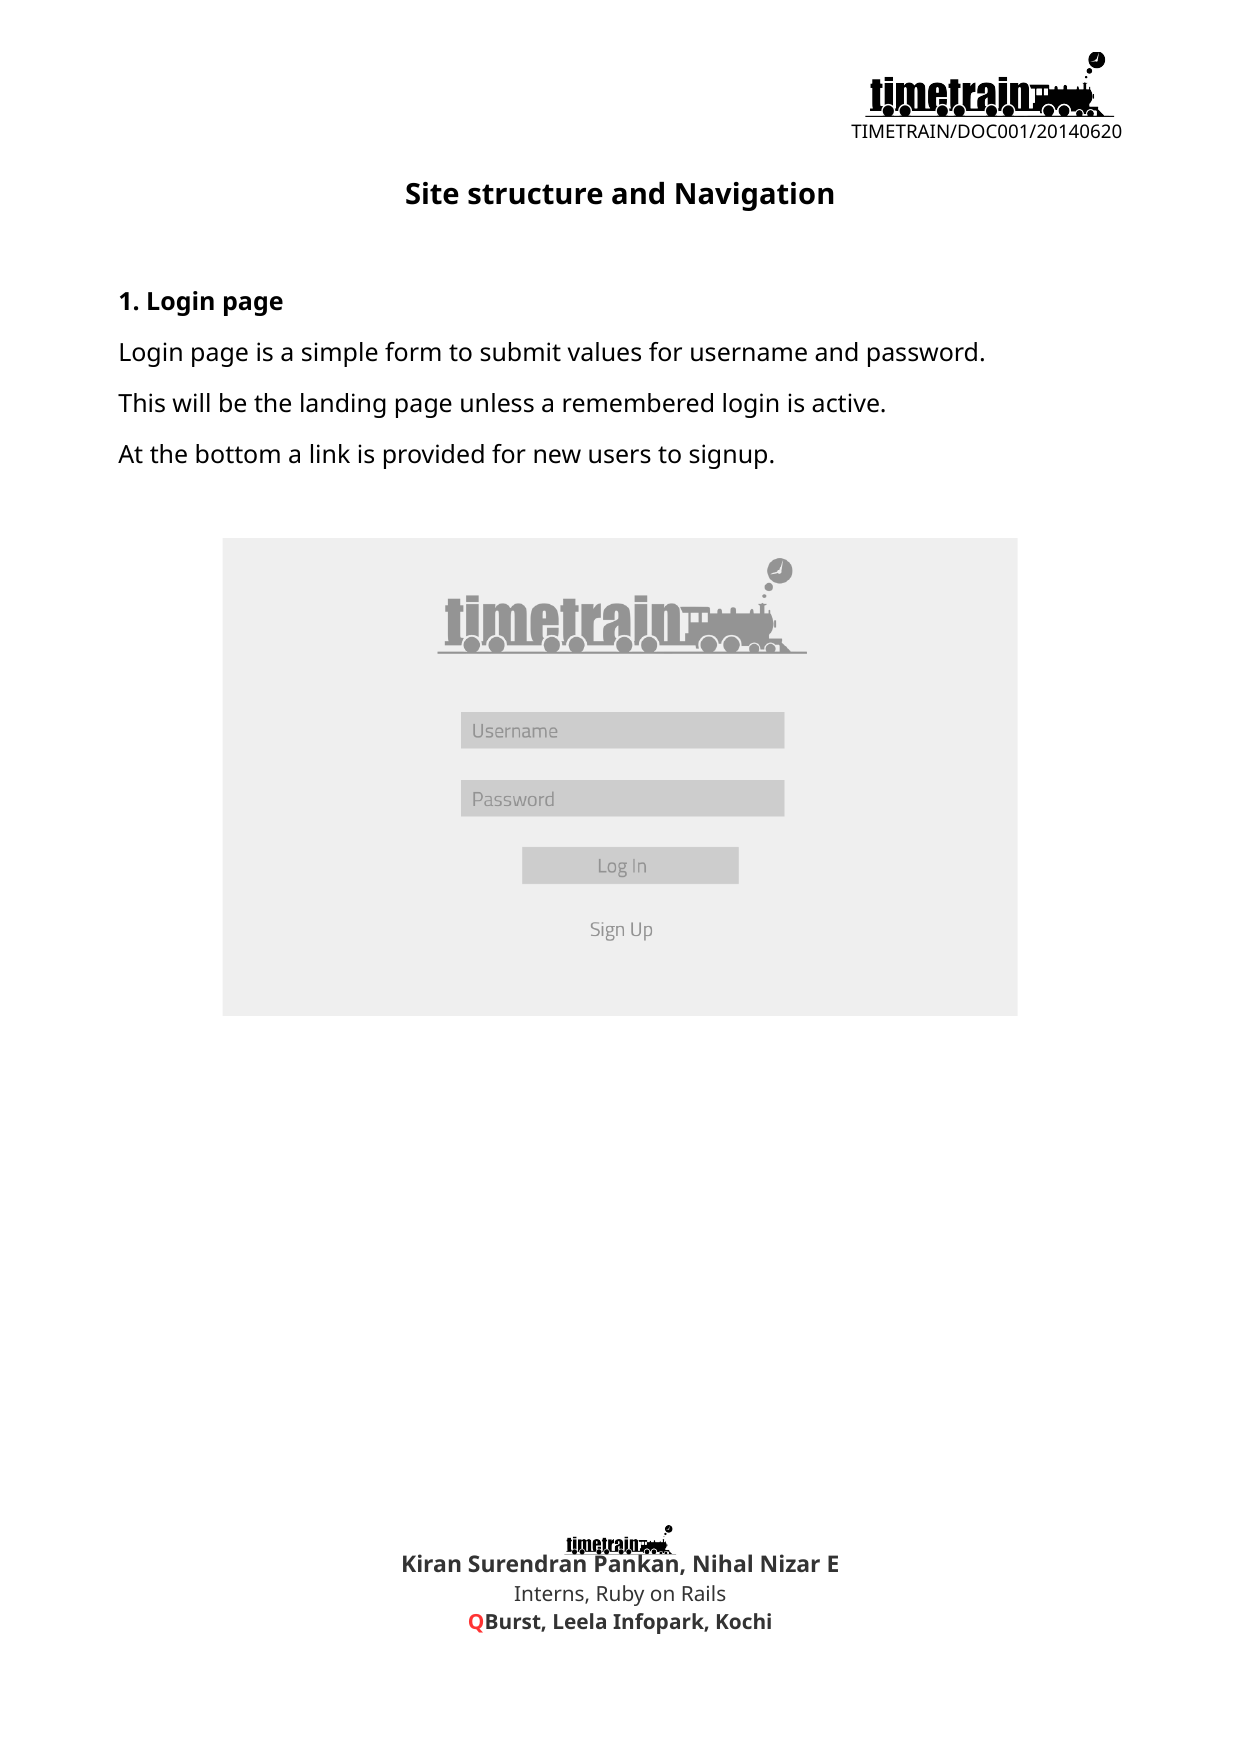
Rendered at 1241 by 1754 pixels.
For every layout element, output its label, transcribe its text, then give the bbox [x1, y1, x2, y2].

picture [564, 1525, 677, 1555]
text This will be the landing page unless a remembered login is active. [118, 386, 1122, 420]
text 1. Login page [118, 284, 1122, 318]
picture [865, 52, 1115, 118]
text Login page is a simple form to submit values for username and password. [118, 335, 1122, 369]
text At the bottom a link is provided for new users to signup. [118, 437, 1122, 471]
text Site structure and Navigation [118, 173, 1122, 213]
picture [222, 538, 1018, 1016]
